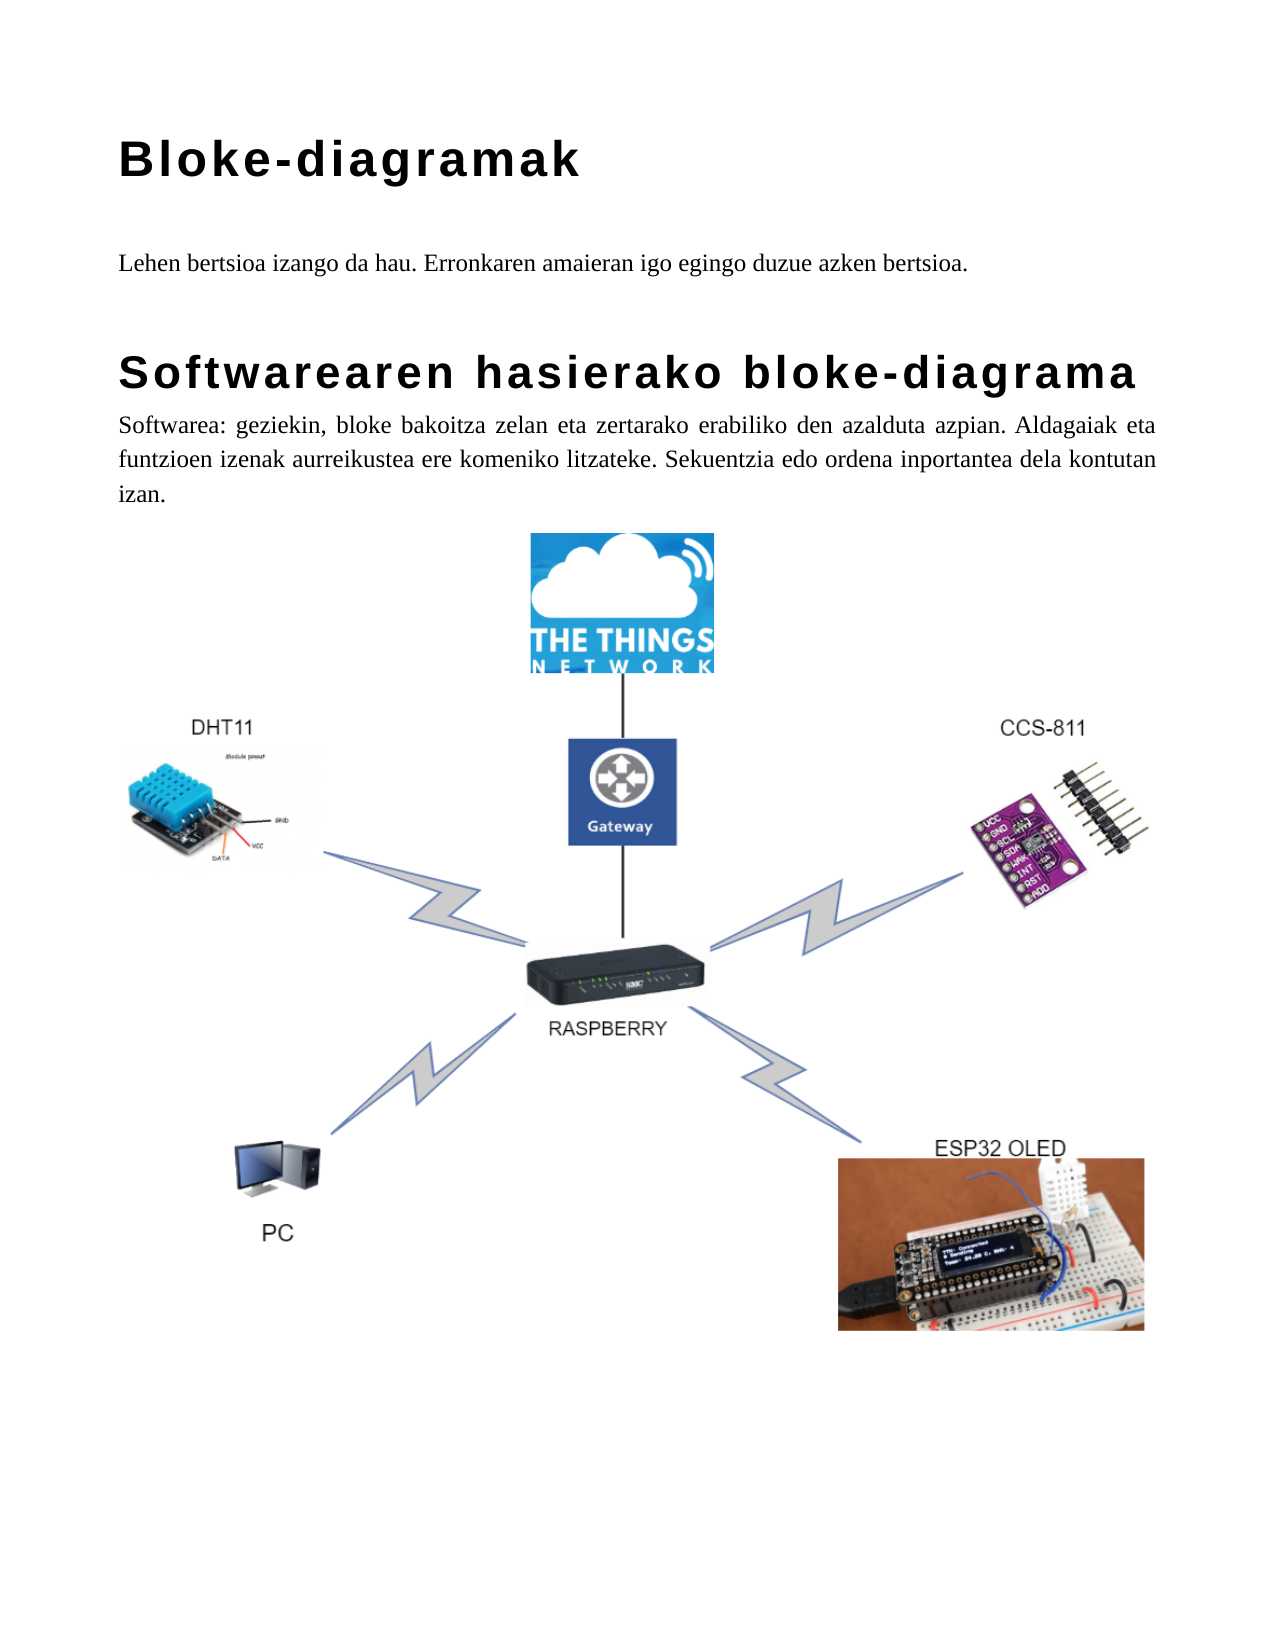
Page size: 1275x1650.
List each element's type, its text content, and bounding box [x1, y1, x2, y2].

text Softwarea: geziekin, bloke bakoitza zelan eta zertarako erabiliko den azalduta azpian. Aldagaiak eta funtzioen izenak aurreikustea ere komeniko litzateke. Sekuentzia edo ordena inportantea dela kontutan izan. [118, 410, 1157, 507]
subtitle Bloke-diagramak [118, 130, 1157, 187]
text Lehen bertsioa izango da hau. Erronkaren amaieran igo egingo duzue azken bertsioa. [118, 248, 1157, 277]
picture [123, 533, 1152, 1333]
subtitle Softwarearen hasierako bloke-diagrama [118, 345, 1157, 398]
table_header [118, 528, 1157, 1364]
